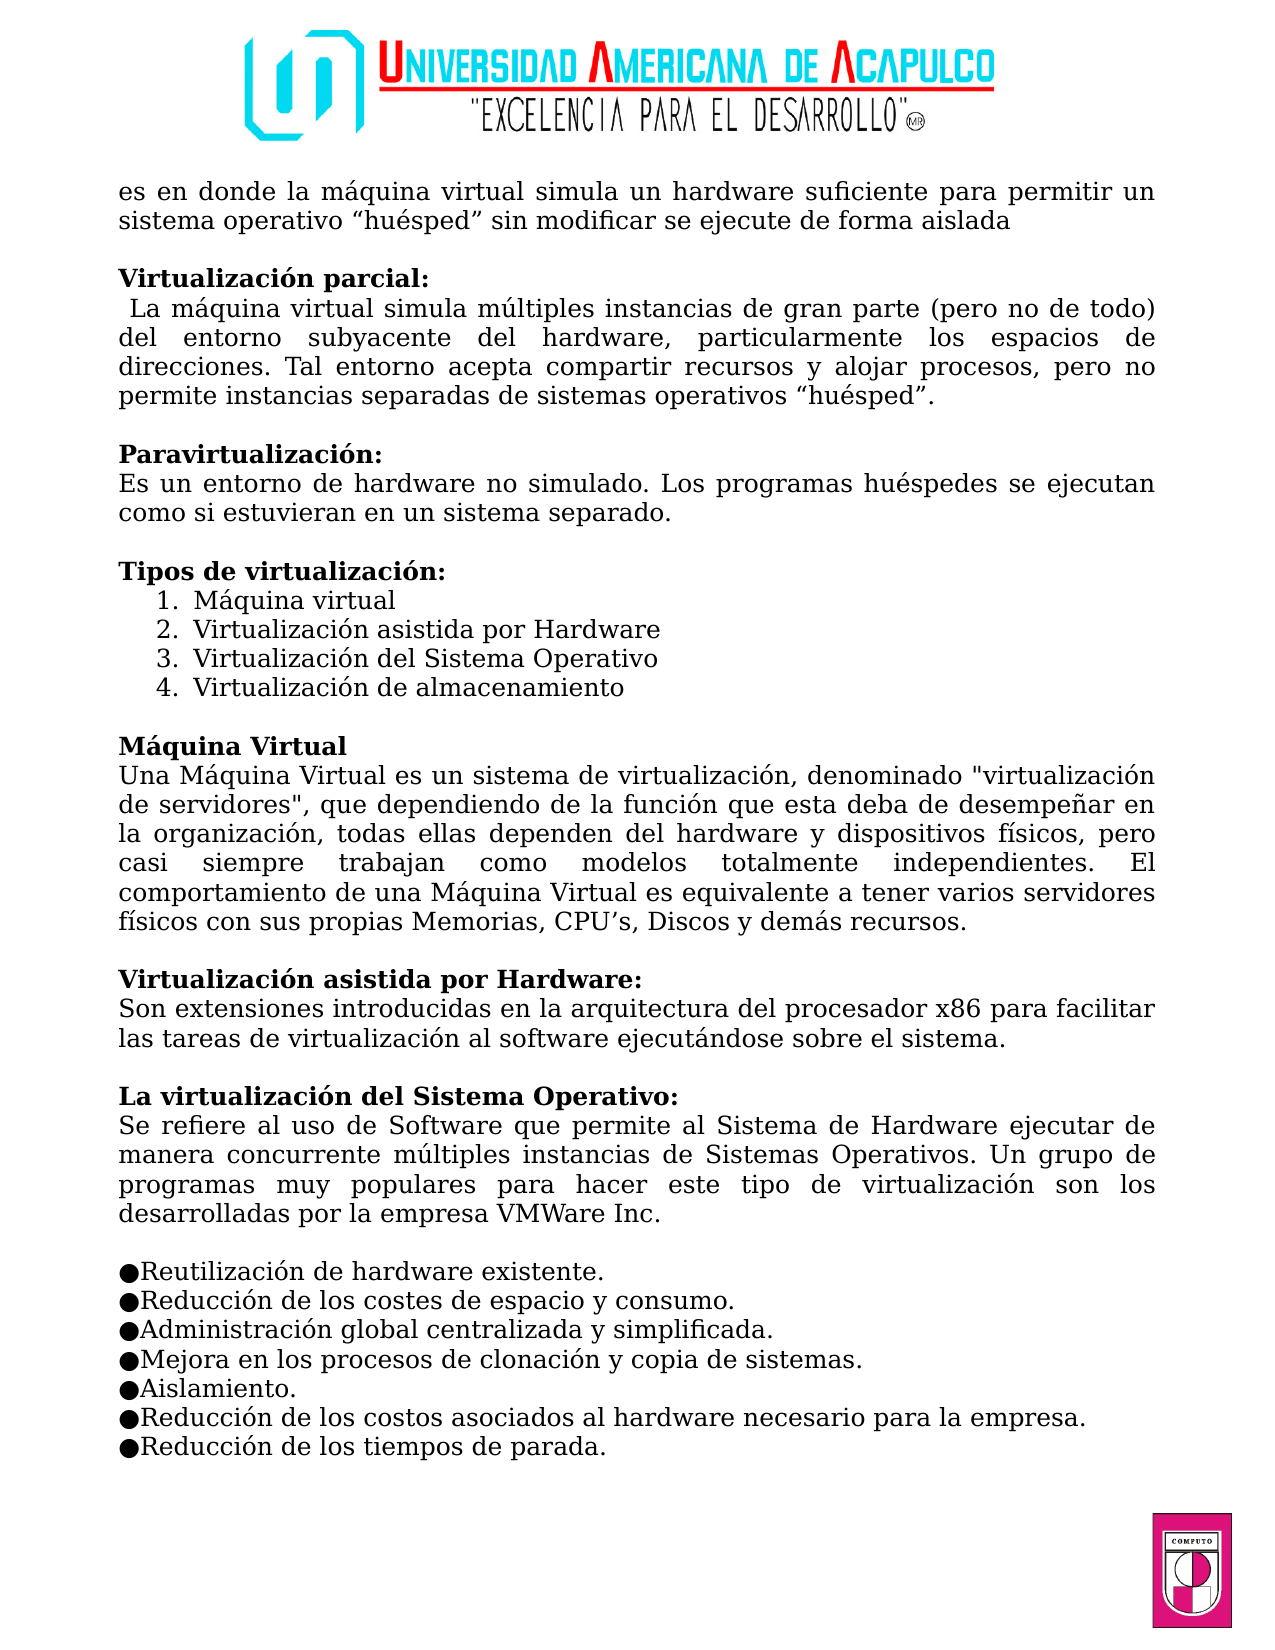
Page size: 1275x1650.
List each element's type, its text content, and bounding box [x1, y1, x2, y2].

text ●Reducción de los tiempos de parada. [118, 1432, 1157, 1462]
text Virtualización parcial: [118, 264, 1157, 294]
text Se refiere al uso de Software que permite al Sistema de Hardware ejecutar de manera concurrente múltiples instancias de Sistemas Operativos. Un grupo de programas muy populares para hacer este tipo de virtualización son los desarrolladas por la empresa VMWare Inc. [118, 1112, 1157, 1228]
text ●Reducción de los costos asociados al hardware necesario para la empresa. [118, 1403, 1157, 1432]
list Virtualización del Sistema Operativo [156, 644, 1157, 673]
picture [1152, 1513, 1232, 1628]
list Máquina virtual [156, 586, 1157, 615]
text ●Reutilización de hardware existente. [118, 1257, 1157, 1287]
text ●Reducción de los costes de espacio y consumo. [118, 1287, 1157, 1316]
text Tipos de virtualización: [118, 557, 1157, 586]
list Virtualización de almacenamiento [156, 673, 1157, 703]
list Virtualización asistida por Hardware [156, 615, 1157, 644]
picture [244, 30, 995, 141]
text La máquina virtual simula múltiples instancias de gran parte (pero no de todo) del entorno subyacente del hardware, particularmente los espacios de direcciones. Tal entorno acepta compartir recursos y alojar procesos, pero no permite instancias separadas de sistemas operativos “huésped”. [118, 294, 1157, 411]
text es en donde la máquina virtual simula un hardware suficiente para permitir un sistema operativo “huésped” sin modificar se ejecute de forma aislada [118, 177, 1157, 235]
text Virtualización asistida por Hardware: [118, 965, 1157, 995]
text ●Administración global centralizada y simplificada. [118, 1316, 1157, 1345]
text ●Mejora en los procesos de clonación y copia de sistemas. [118, 1345, 1157, 1374]
text Paravirtualización: [118, 440, 1157, 469]
text Son extensiones introducidas en la arquitectura del procesador x86 para facilitar las tareas de virtualización al software ejecutándose sobre el sistema. [118, 995, 1157, 1053]
text La virtualización del Sistema Operativo: [118, 1082, 1157, 1112]
text Una Máquina Virtual es un sistema de virtualización, denominado "virtualización de servidores", que dependiendo de la función que esta deba de desempeñar en la organización, todas ellas dependen del hardware y dispositivos físicos, pero casi siempre trabajan como modelos totalmente independientes. El comportamiento de una Máquina Virtual es equivalente a tener varios servidores físicos con sus propias Memorias, CPU’s, Discos y demás recursos. [118, 761, 1157, 936]
text Máquina Virtual [118, 732, 1157, 761]
text ●Aislamiento. [118, 1374, 1157, 1403]
text Es un entorno de hardware no simulado. Los programas huéspedes se ejecutan como si estuvieran en un sistema separado. [118, 469, 1157, 527]
